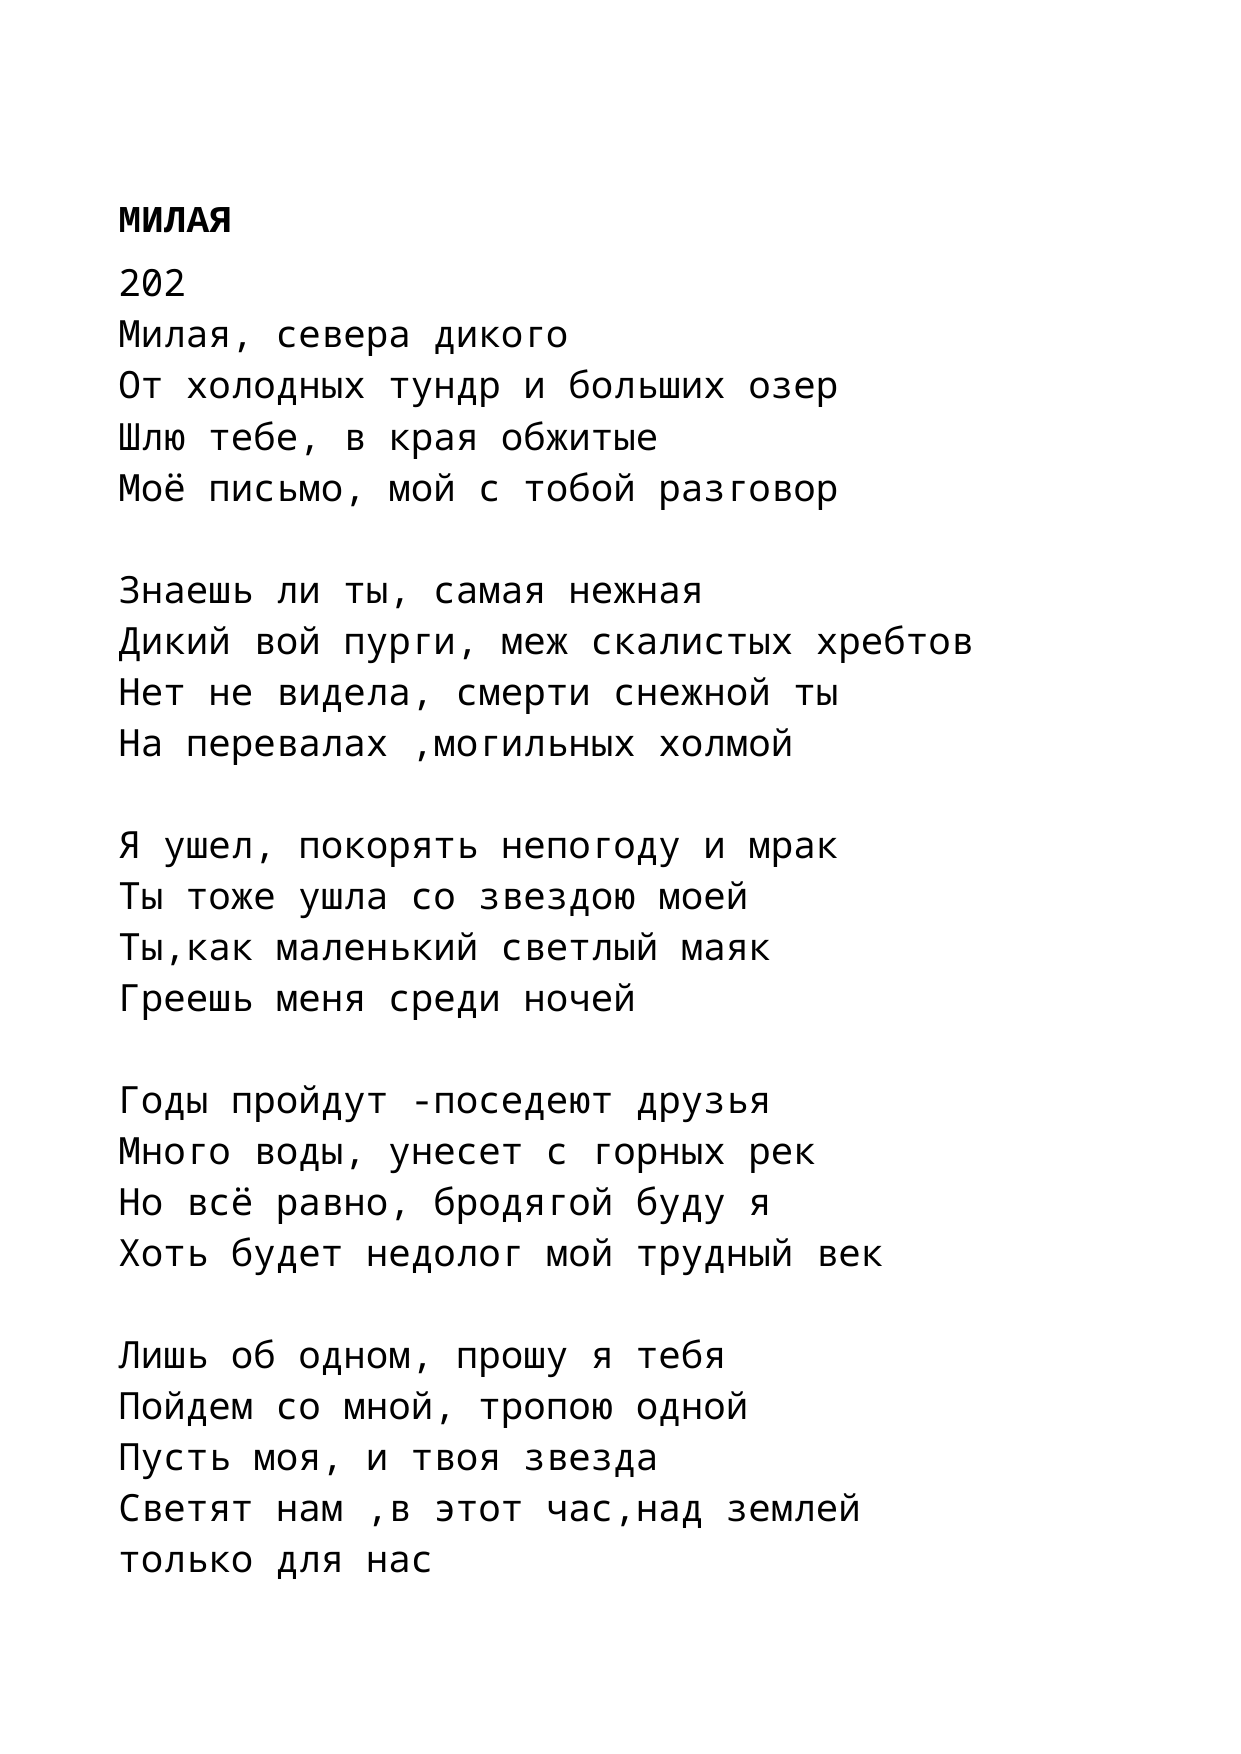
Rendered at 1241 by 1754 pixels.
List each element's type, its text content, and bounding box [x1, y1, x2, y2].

text Шлю тебе, в края обжитые [118, 410, 1122, 461]
text Пусть моя, и твоя звезда [118, 1431, 1122, 1482]
text Но всё равно, бродягой буду я [118, 1176, 1122, 1227]
text Ты,как маленький светлый маяк [118, 920, 1122, 971]
text Нет не видела, смерти снежной ты [118, 665, 1122, 716]
text 202 [118, 257, 1122, 308]
text От холодных тундр и больших озер [118, 359, 1122, 410]
text Ты тоже ушла со звездою моей [118, 869, 1122, 920]
text Пойдем со мной, тропою одной [118, 1380, 1122, 1431]
text Моё письмо, мой с тобой разговор [118, 461, 1122, 512]
text Светят нам ,в этот час,над землей [118, 1482, 1122, 1533]
text Годы пройдут -поседеют друзья [118, 1073, 1122, 1124]
text Я ушел, покорять непогоду и мрак [118, 818, 1122, 869]
text На перевалах ,могильных холмой [118, 716, 1122, 767]
text Греешь меня среди ночей [118, 971, 1122, 1022]
text Много воды, унесет с горных рек [118, 1124, 1122, 1176]
text Милая, севера дикого [118, 308, 1122, 359]
text Дикий вой пурги, меж скалистых хребтов [118, 614, 1122, 665]
text Знаешь ли ты, самая нежная [118, 563, 1122, 614]
text Хоть будет недолог мой трудный век [118, 1227, 1122, 1278]
subtitle MИЛАЯ [118, 201, 1122, 244]
text Лишь об одном, прошу я тебя [118, 1329, 1122, 1380]
text только для нас [118, 1533, 1122, 1584]
